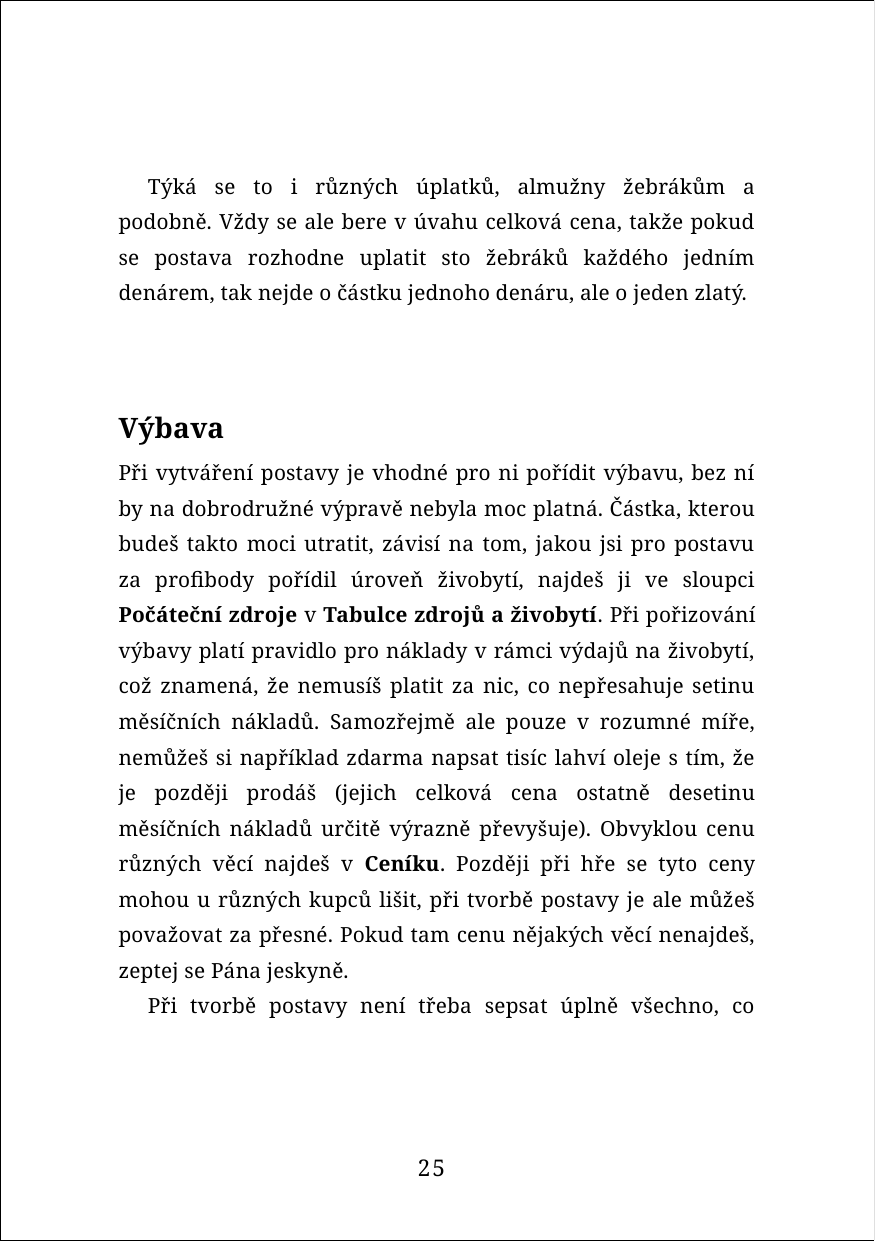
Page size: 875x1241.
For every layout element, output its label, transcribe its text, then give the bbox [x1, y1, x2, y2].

text Při vytváření postavy je vhodné pro ni pořídit výbavu, bez ní by na dobrodružné výpravě nebyla moc platná. Částka, kterou budeš takto moci utratit, závisí na tom, jakou jsi pro postavu za profibody pořídil úroveň živobytí, najdeš ji ve sloupci Počáteční zdroje v Tabulce zdrojů a živobytí. Při pořizování výbavy platí pravidlo pro náklady v rámci výdajů na živobytí, což znamená, že nemusíš platit za nic, co nepřesahuje setinu měsíčních nákladů. Samozřejmě ale pouze v rozumné míře, nemůžeš si například zdarma napsat tisíc lahví oleje s tím, že je později prodáš (jejich celková cena ostatně desetinu měsíčních nákladů určitě výrazně převyšuje). Obvyklou cenu různých věcí najdeš v Ceníku. Později při hře se tyto ceny mohou u různých kupců lišit, při tvorbě postavy je ale můžeš považovat za přesné. Pokud tam cenu nějakých věcí nenajdeš, zeptej se Pána jeskyně. Při tvorbě postavy není třeba sepsat úplně všechno, co [118, 458, 756, 1020]
subtitle Výbava [118, 408, 756, 447]
text Týká se to i různých úplatků, almužny žebrákům a podobně. Vždy se ale bere v úvahu celková cena, takže pokud se postava rozhodne uplatit sto žebráků každého jedním denárem, tak nejde o částku jednoho denáru, ale o jeden zlatý. [118, 172, 756, 307]
